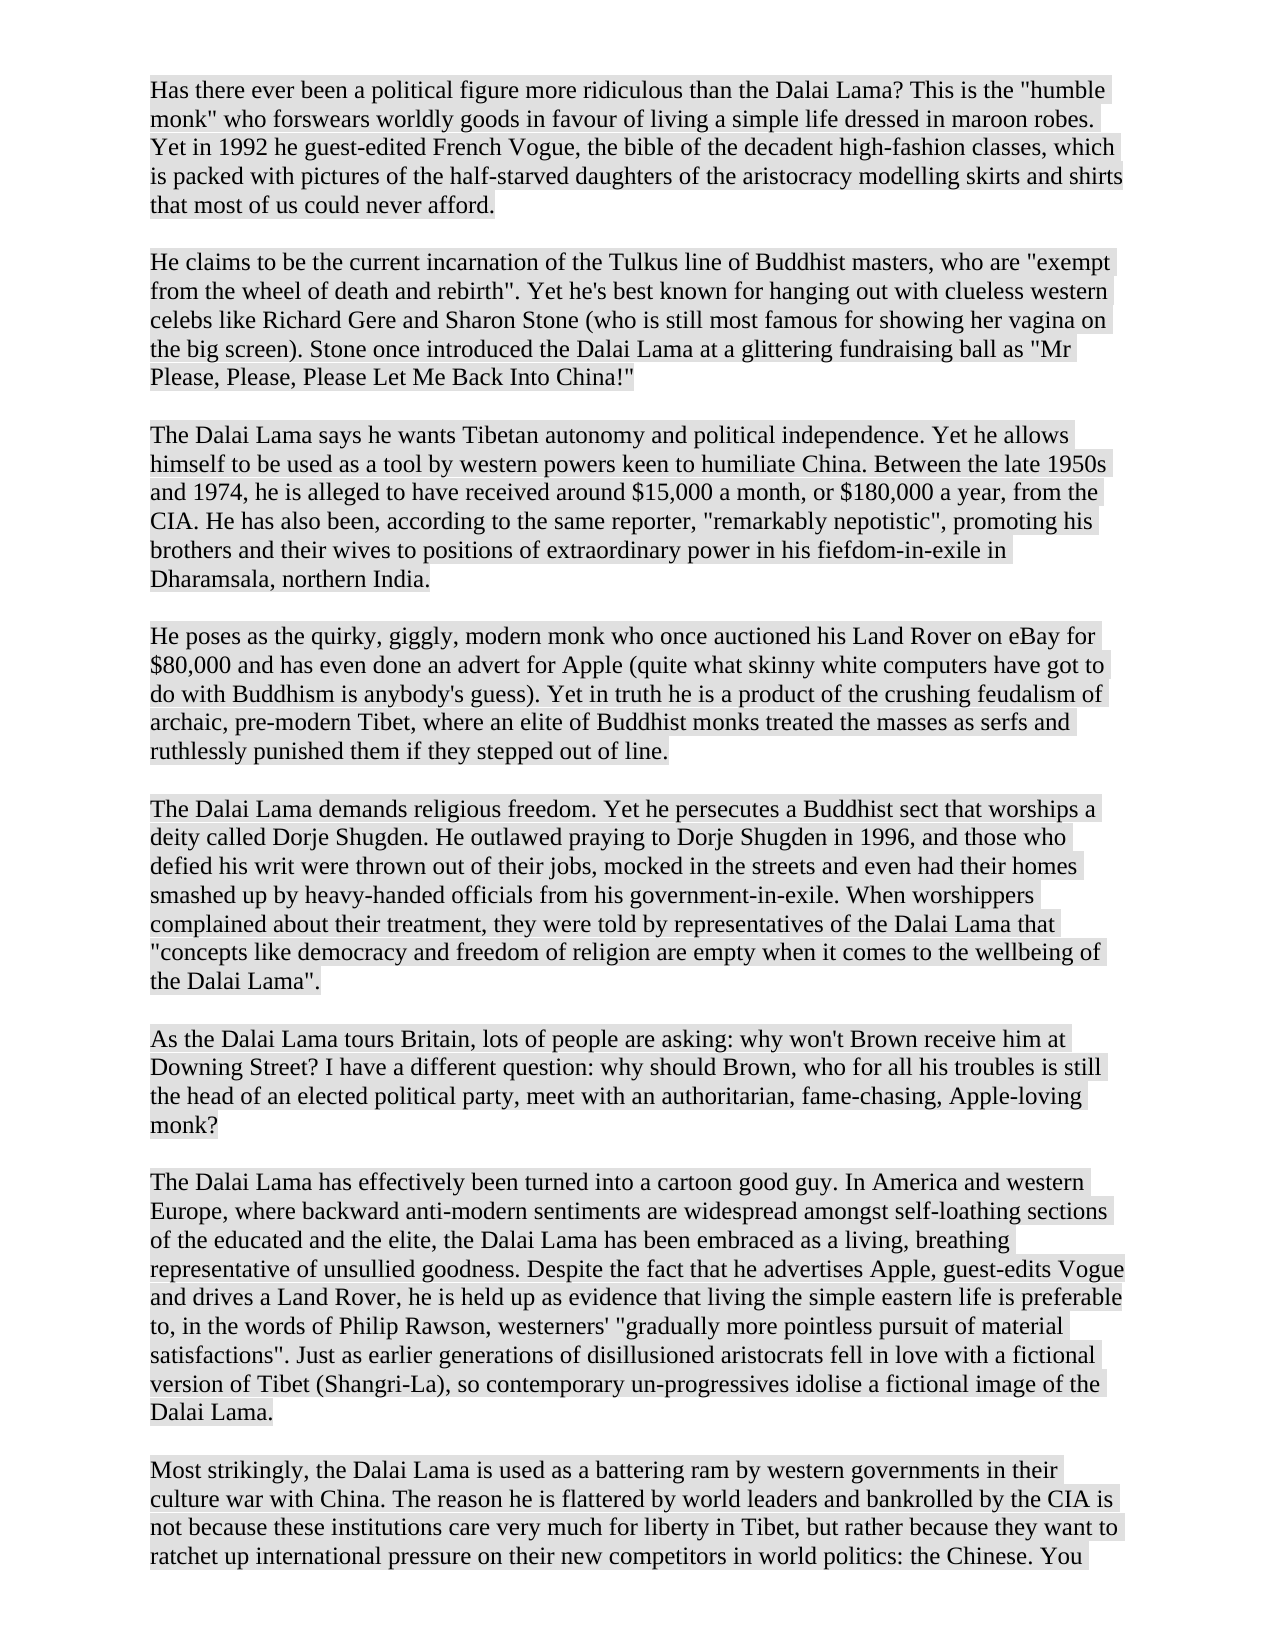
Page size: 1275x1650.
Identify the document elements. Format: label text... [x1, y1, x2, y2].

text (續) 我們不該根據某人的某些言語來判斷其思維,因為語言無法賦予自身任何意義;重要的不是話語,而是話語跟說話者之間的關係. 光是話語本身是無法理解的,就好像我們無法理解一塊木頭上面寫個 "炮" 是什麼東西一樣. 這東西,唯有當它屬於一種棋局時,它才能被理解為一個 "棋子",否則 "炮" 這東西不過就是一塊小木頭,不可能憑空翻山越嶺. 我前兩篇留言對達賴的批評,當然也不是因為他針對賓拉登之事講了一些傻話而來. 我不用聽他說,大約事先就能猜到他會講些什麼. 應該是去年吧,達賴來台灣,我還跑去聆聽教誨,其實我只是想近距離看看 "活佛" 眉宇之間的神色模樣究竟如何.至於他說些什麼,我早已不怎麼在意. 一來是因為對其人其思太過熟悉,二來是因為他這幾年來的一些表現,讓我對他的 "宗教性" 大大打了折扣. 至於打折的原因,並不只是像底下Guardian這篇文章所批評,而是許許多多的事例讓我相信,達賴並沒有忠於其信念. 比方說,老是和美國眉來眼去,不但接受其頒獎,甚至互相標榜一些與事實完全相反的東西,彷彿美國是什麼純潔的白雪公主似的,為了什麼自由人權而奮鬥;對於美國所發動的各項侵略戰爭以及殺害數百萬人性命的各項嚴重違反人道罪行,卻從來沒有一句批評;對於所謂恐怖份子倒是批評一堆,雖然最後都會掛上幾句慈悲憐憫. 底下這文章提到,達賴於1992年應邀充當據說有 "時尚聖經" 之稱的 法國Vogue雜誌的客座編輯. 我不知道一個和尚跟一堆奢華無度的名人明星或有錢大爺拍照搞時髦編時髦雜誌,是不是屬於一種我還無法參透的最新佛法? 至於文章中提到,1950-1974年之間,達賴每年定期接受美國 CIA 情治單位的供養. 此事真相如何,我不知道. 雖屬歷史往事,或有其苦衷不得而知,但連續拿了二十幾年的錢也未免太誇張. 更重要的是,如果那只是一種非常時期互相利用的權宜之計倒也罷了(就好像賓拉登也曾經是美國打擊蘇俄的重要馬前卒),可是,一直到現在2011年5月9日,達賴依然十分樂於充當美國或西方列強攻擊中國的一個工具. 今天,如果他也以同樣的普世價值來批評或甚至對抗美國與西方列強之遠甚於中國的侵害人權行為,那麼,我們不會說他是西方的工具,也不致失去對其言行話語原有的崇高敬意. 陳真 ============== Down with the Dalai Lama Why do western commentators idolise a celebrity monk who hangs out with Sharon Stone and once guest-edited French Vogue? Brendan O'Neill guardian.co.uk, Thursday 29 May 2008 20.00 Has there ever been a political figure more ridiculous than the Dalai Lama? This is the "humble monk" who forswears worldly goods in favour of living a simple life dressed in maroon robes. Yet in 1992 he guest-edited French Vogue, the bible of the decadent high-fashion classes, which is packed with pictures of the half-starved daughters of the aristocracy modelling skirts and shirts that most of us could never afford. He claims to be the current incarnation of the Tulkus line of Buddhist masters, who are "exempt from the wheel of death and rebirth". Yet he's best known for hanging out with clueless western celebs like Richard Gere and Sharon Stone (who is still most famous for showing her vagina on the big screen). Stone once introduced the Dalai Lama at a glittering fundraising ball as "Mr Please, Please, Please Let Me Back Into China!" The Dalai Lama says he wants Tibetan autonomy and political independence. Yet he allows himself to be used as a tool by western powers keen to humiliate China. Between the late 1950s and 1974, he is alleged to have received around $15,000 a month, or $180,000 a year, from the CIA. He has also been, according to the same reporter, "remarkably nepotistic", promoting his brothers and their wives to positions of extraordinary power in his fiefdom-in-exile in Dharamsala, northern India. He poses as the quirky, giggly, modern monk who once auctioned his Land Rover on eBay for $80,000 and has even done an advert for Apple (quite what skinny white computers have got to do with Buddhism is anybody's guess). Yet in truth he is a product of the crushing feudalism of archaic, pre-modern Tibet, where an elite of Buddhist monks treated the masses as serfs and ruthlessly punished them if they stepped out of line. The Dalai Lama demands religious freedom. Yet he persecutes a Buddhist sect that worships a deity called Dorje Shugden. He outlawed praying to Dorje Shugden in 1996, and those who defied his writ were thrown out of their jobs, mocked in the streets and even had their homes smashed up by heavy-handed officials from his government-in-exile. When worshippers complained about their treatment, they were told by representatives of the Dalai Lama that "concepts like democracy and freedom of religion are empty when it comes to the wellbeing of the Dalai Lama". As the Dalai Lama tours Britain, lots of people are asking: why won't Brown receive him at Downing Street? I have a different question: why should Brown, who for all his troubles is still the head of an elected political party, meet with an authoritarian, fame-chasing, Apple-loving monk? The Dalai Lama has effectively been turned into a cartoon good guy. In America and western Europe, where backward anti-modern sentiments are widespread amongst self-loathing sections of the educated and the elite, the Dalai Lama has been embraced as a living, breathing representative of unsullied goodness. Despite the fact that he advertises Apple, guest-edits Vogue and drives a Land Rover, he is held up as evidence that living the simple eastern life is preferable to, in the words of Philip Rawson, westerners' "gradually more pointless pursuit of material satisfactions". Just as earlier generations of disillusioned aristocrats fell in love with a fictional version of Tibet (Shangri-La), so contemporary un-progressives idolise a fictional image of the Dalai Lama. Most strikingly, the Dalai Lama is used as a battering ram by western governments in their culture war with China. The reason he is flattered by world leaders and bankrolled by the CIA is not because these institutions care very much for liberty in Tibet, but rather because they want to ratchet up international pressure on their new competitors in world politics: the Chinese. You don't have to be a defender of the authoritarian regime in Beijing (and I most certainly am not) to see that such global sabre-rattling is more likely to entrench tensions between the Tibetan people and China, and increase instability in world affairs, rather than herald anything like a new era of freedom in the east. Far from "helping Tibet", the slavish western worshippers of the Dalai Lama are helping to stifle the development of a real, lively movement for liberty and democracy in the Tibetan regions. One author on the Tibetan independence movement argues that "the Dalai Lama's role as ultimate spiritual authority is holding back the political process of democratisation", since "the assumption that he occupies the correct moral ground from a spiritual perspective means that any challenge to his political authority may be interpreted as anti-religious". At least one reason why the Dalai Lama can pose as "the ultimate spiritual authority" and all-round supreme leader of Tibetans and their future is because influential elements in the west have empowered him to p1ay that role. In doing so, they have been complicit in the infantilisation of the Tibetan people. Tibetans now suffer the double horror of being ruled by undemocratic Chinese officials on one hand, and demeaned by the Dalai Lama and his western supporters on the other. [150, 75, 1125, 1570]
